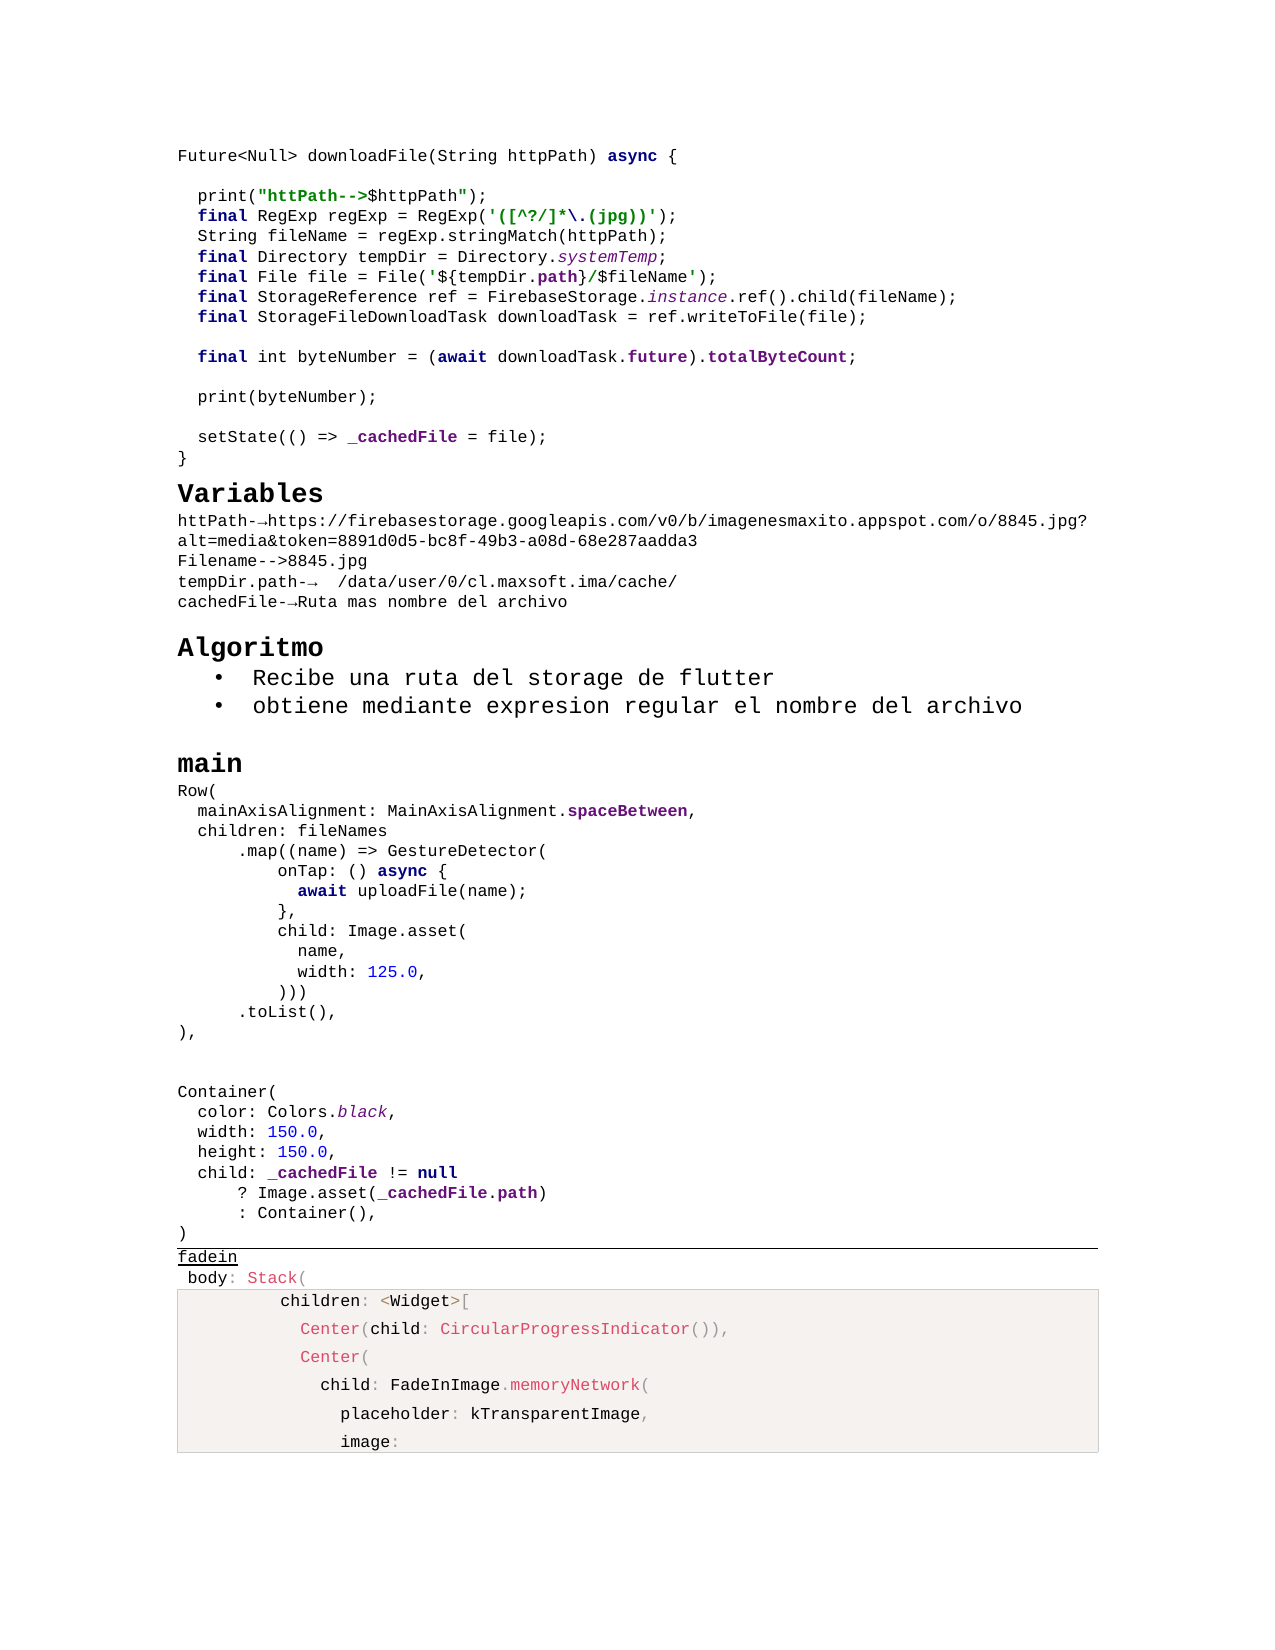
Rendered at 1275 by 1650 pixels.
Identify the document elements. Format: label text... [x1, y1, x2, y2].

text Container( color: Colors.black, width: 150.0, height: 150.0, child: _cachedFile != null ? Image.asset(_cachedFile.path) : Container(), ) [177, 1084, 1098, 1248]
text fadein [177, 1249, 1098, 1268]
text body: Stack( [177, 1269, 1098, 1288]
text Center(child: CircularProgressIndicator()), [178, 1317, 1098, 1339]
text main [177, 749, 1098, 780]
list obtiene mediante expresion regular el nombre del archivo [215, 694, 1098, 720]
text Future<Null> downloadFile(String httpPath) async { print("httPath-->$httpPath"); final RegExp regExp = RegExp('([^?/]*\.(jpg))'); String fileName = regExp.stringMatch(httpPath); final Directory tempDir = Directory.systemTemp; final File file = File('${tempDir.path}/$fileName'); final StorageReference ref = FirebaseStorage.instance.ref().child(fileName); final StorageFileDownloadTask downloadTask = ref.writeToFile(file); final int byteNumber = (await downloadTask.future).totalByteCount; print(byteNumber); setState(() => _cachedFile = file); } [177, 148, 1098, 468]
text httPath-→https://firebasestorage.googleapis.com/v0/b/imagenesmaxito.appspot.com/o/8845.jpg?alt=media&token=8891d0d5-bc8f-49b3-a08d-68e287aadda3 [177, 513, 1098, 552]
text tempDir.path-→ /data/user/0/cl.maxsoft.ima/cache/ [177, 573, 1098, 592]
text Filename-->8845.jpg [177, 553, 1098, 572]
text Algoritmo [177, 633, 1098, 664]
text children: <Widget>[ [178, 1290, 1098, 1311]
text Center( [178, 1346, 1098, 1368]
text placeholder: kTransparentImage, [178, 1402, 1098, 1424]
text image: [178, 1430, 1098, 1452]
text cachedFile-→Ruta mas nombre del archivo [177, 593, 1098, 612]
text Variables [177, 480, 1098, 511]
text Row( mainAxisAlignment: MainAxisAlignment.spaceBetween, children: fileNames .map((name) => GestureDetector( onTap: () async { await uploadFile(name); }, child: Image.asset( name, width: 125.0, ))) .toList(), ), [177, 782, 1098, 1042]
list Recibe una ruta del storage de flutter [215, 666, 1098, 692]
text child: FadeInImage.memoryNetwork( [178, 1374, 1098, 1396]
